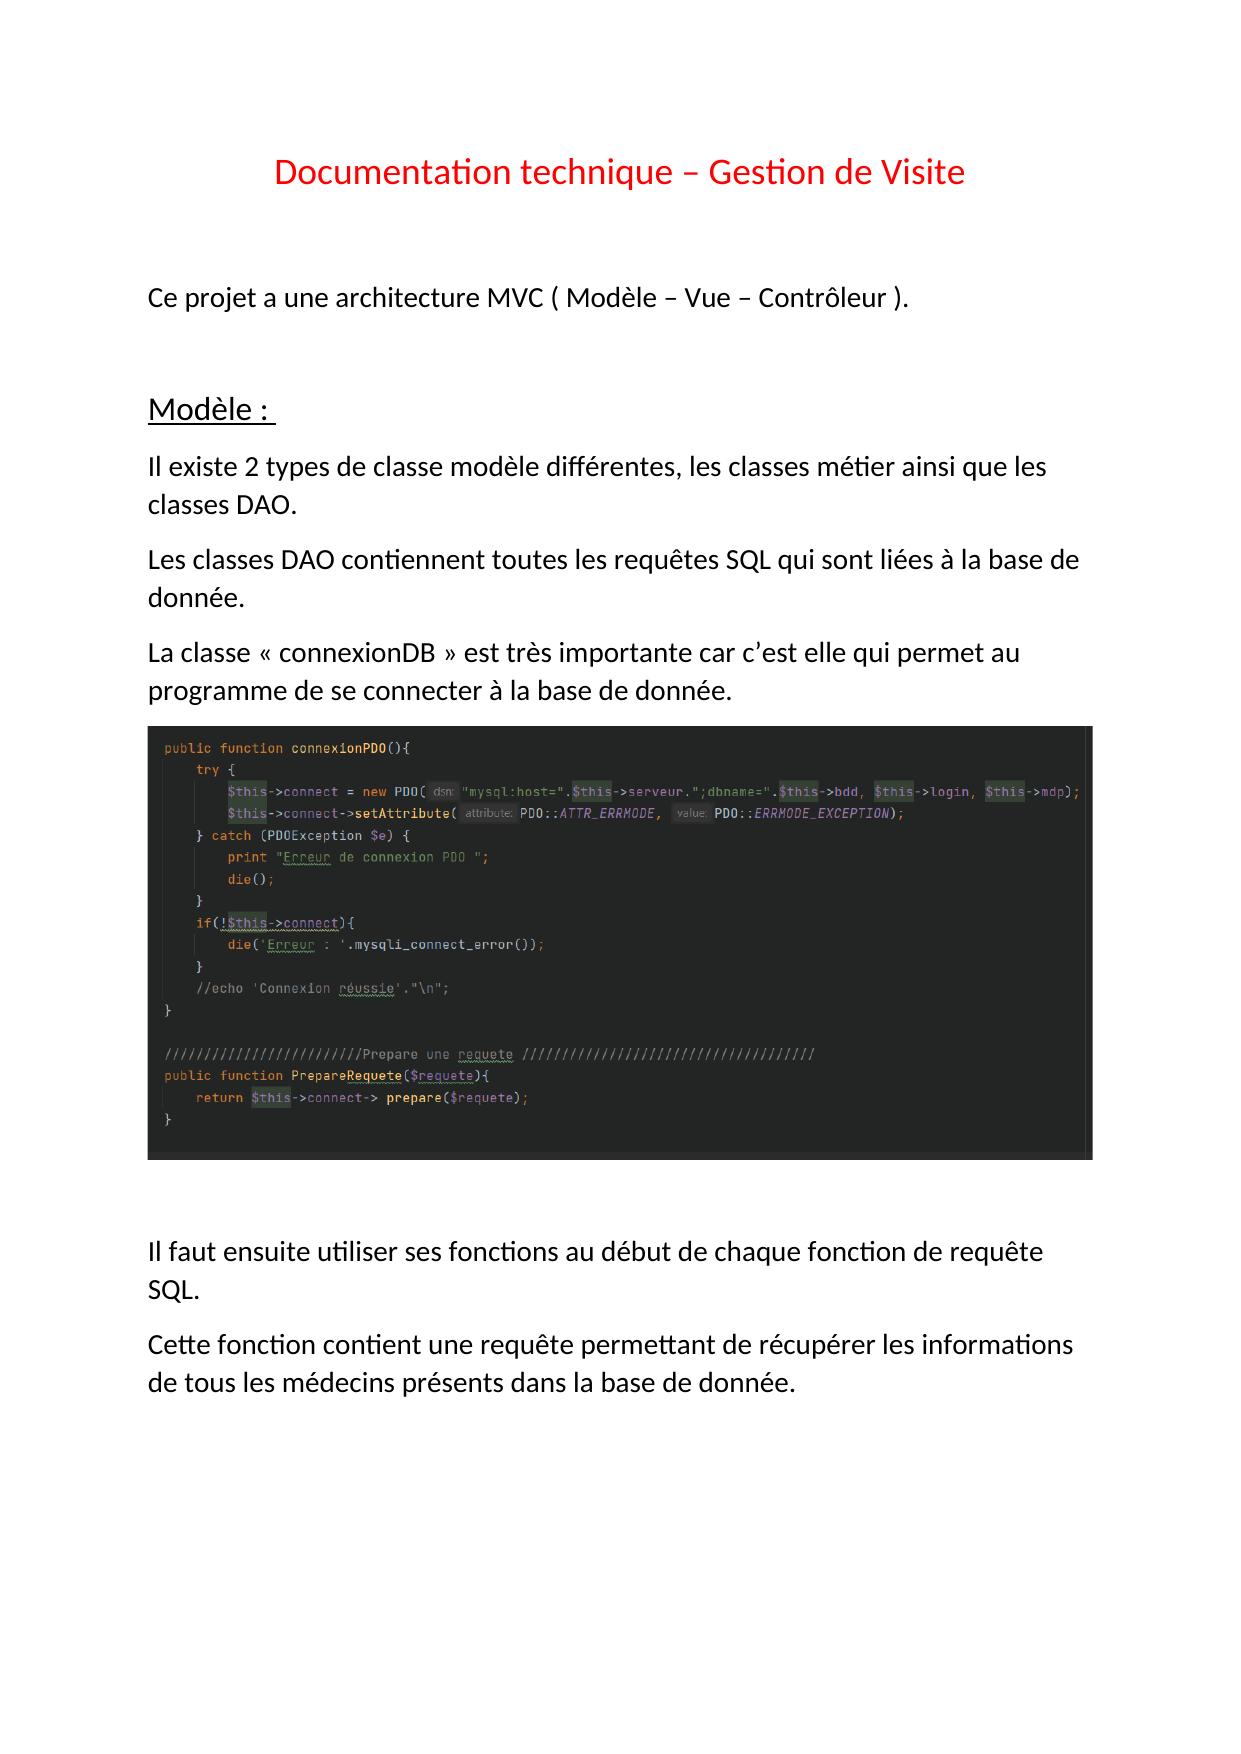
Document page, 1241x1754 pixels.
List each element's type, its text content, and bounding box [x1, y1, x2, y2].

text Documentation technique – Gestion de Visite [148, 148, 1093, 193]
text La classe « connexionDB » est très importante car c’est elle qui permet au programme de se connecter à la base de donnée. [148, 634, 1093, 707]
text Modèle : [148, 388, 1093, 429]
text Ce projet a une architecture MVC ( Modèle – Vue – Contrôleur ). [148, 279, 1093, 314]
text Il faut ensuite utiliser ses fonctions au début de chaque fonction de requête SQL. [148, 1233, 1093, 1307]
text Cette fonction contient une requête permettant de récupérer les informations de tous les médecins présents dans la base de donnée. [148, 1326, 1093, 1399]
text Il existe 2 types de classe modèle différentes, les classes métier ainsi que les classes DAO. [148, 448, 1093, 522]
text Les classes DAO contiennent toutes les requêtes SQL qui sont liées à la base de donnée. [148, 541, 1093, 615]
